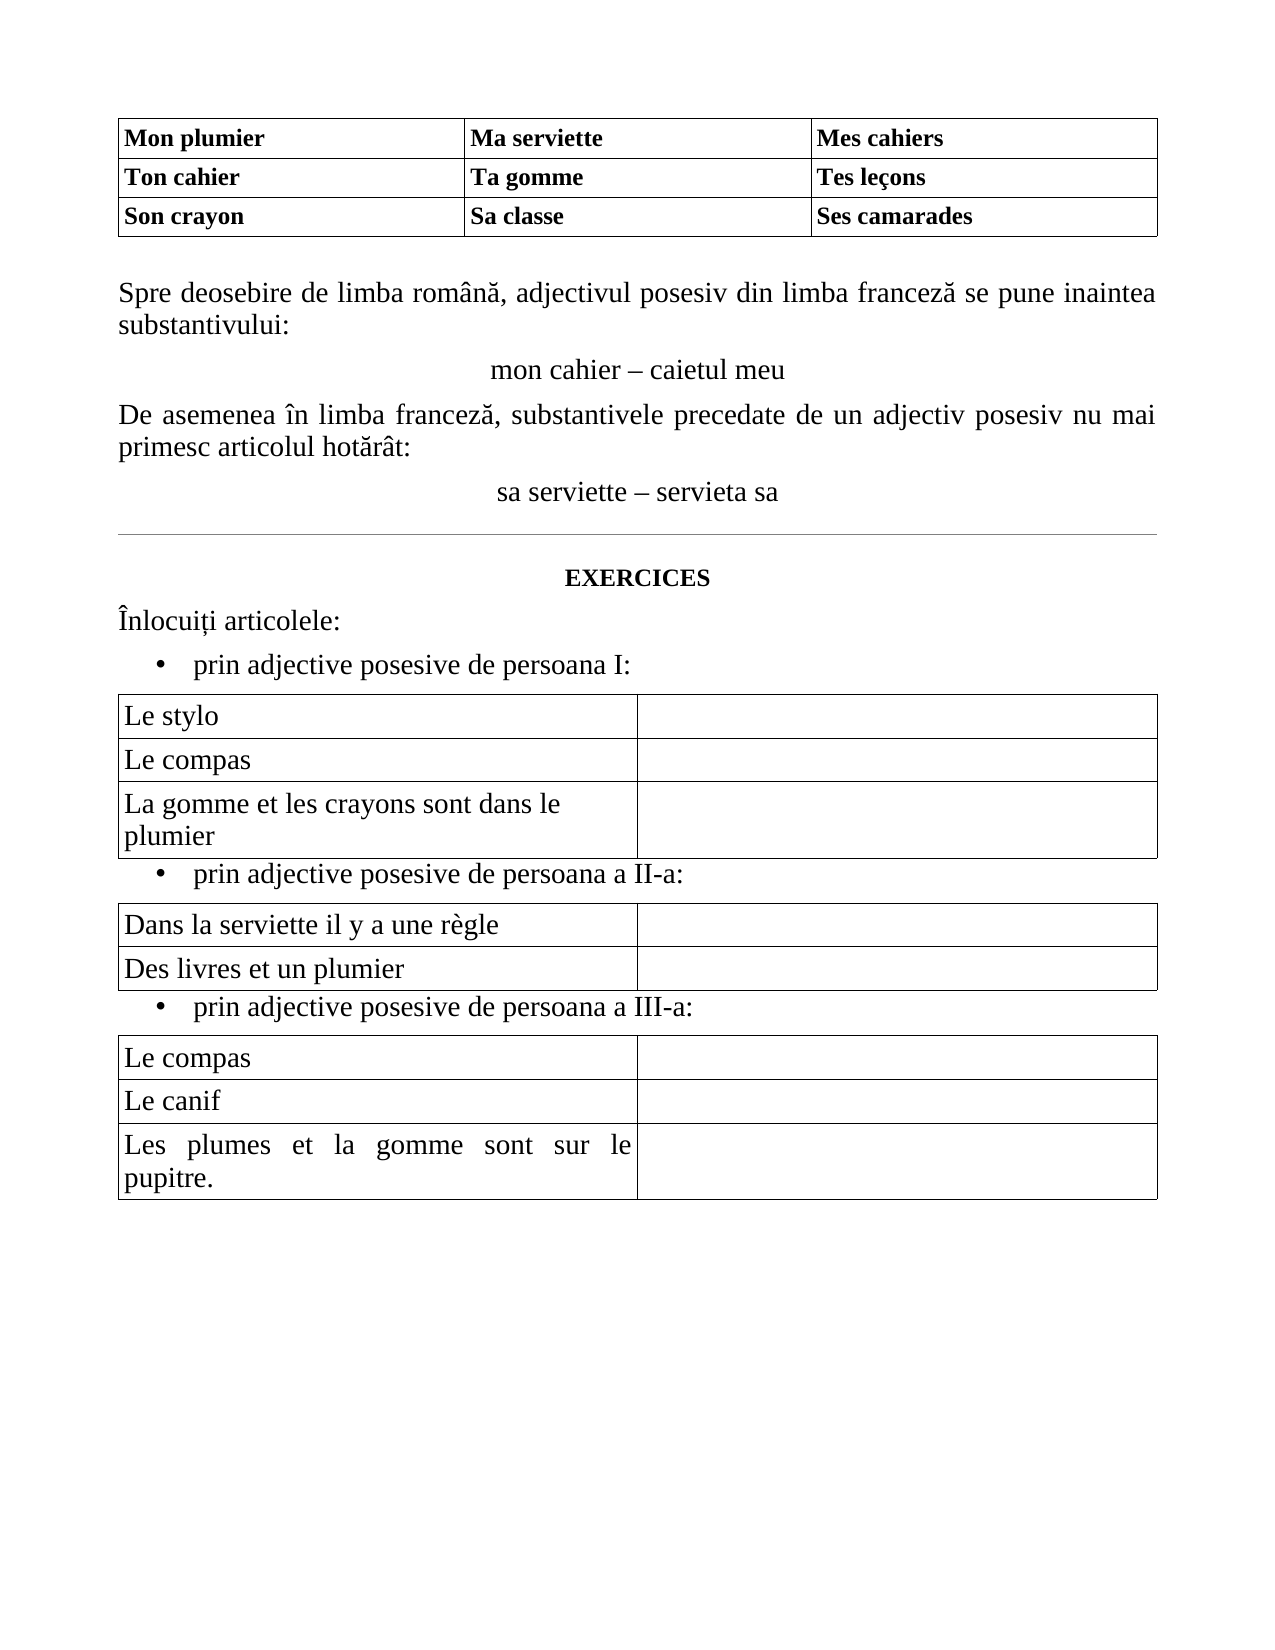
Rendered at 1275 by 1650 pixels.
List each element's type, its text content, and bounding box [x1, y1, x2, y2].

text Înlocuiți articolele: [118, 604, 1157, 636]
table_cell La gomme et les crayons sont dans le plumier [119, 782, 637, 857]
table_header Dans la serviette il y a une règle [119, 904, 637, 946]
table_header Le stylo [119, 695, 637, 737]
table_header [638, 904, 1157, 946]
table_cell Mon plumier [119, 119, 464, 157]
table_cell Les plumes et la gomme sont sur le pupitre. [119, 1124, 637, 1199]
table_cell Sa classe [465, 198, 811, 236]
list prin adjective posesive de persoana I: [156, 649, 1157, 681]
table_cell [638, 1080, 1157, 1123]
text sa serviette – servieta sa [118, 475, 1157, 507]
table_cell Ton cahier [119, 159, 464, 197]
table_cell [638, 739, 1157, 781]
table_cell Ses camarades [812, 198, 1157, 236]
table_header [638, 1036, 1157, 1079]
table_cell [638, 947, 1157, 990]
text Spre deosebire de limba română, adjectivul posesiv din limba franceză se pune inaintea substantivului: [118, 276, 1157, 341]
text EXERCICES [118, 564, 1157, 591]
table_cell [638, 1124, 1157, 1199]
table_cell Son crayon [119, 198, 464, 236]
table_cell Mes cahiers [812, 119, 1157, 157]
list prin adjective posesive de persoana a III-a: [156, 991, 1157, 1023]
table_cell [638, 782, 1157, 857]
table_cell Le canif [119, 1080, 637, 1123]
table_header [638, 695, 1157, 737]
table_cell Tes leçons [812, 159, 1157, 197]
table_cell Des livres et un plumier [119, 947, 637, 990]
text mon cahier – caietul meu [118, 353, 1157, 386]
table_header Le compas [119, 1036, 637, 1079]
text De asemenea în limba franceză, substantivele precedate de un adjectiv posesiv nu mai primesc articolul hotărât: [118, 398, 1157, 463]
table_cell Ta gomme [465, 159, 811, 197]
table_cell Le compas [119, 739, 637, 781]
table_cell Ma serviette [465, 119, 811, 157]
list prin adjective posesive de persoana a II-a: [156, 859, 1157, 890]
